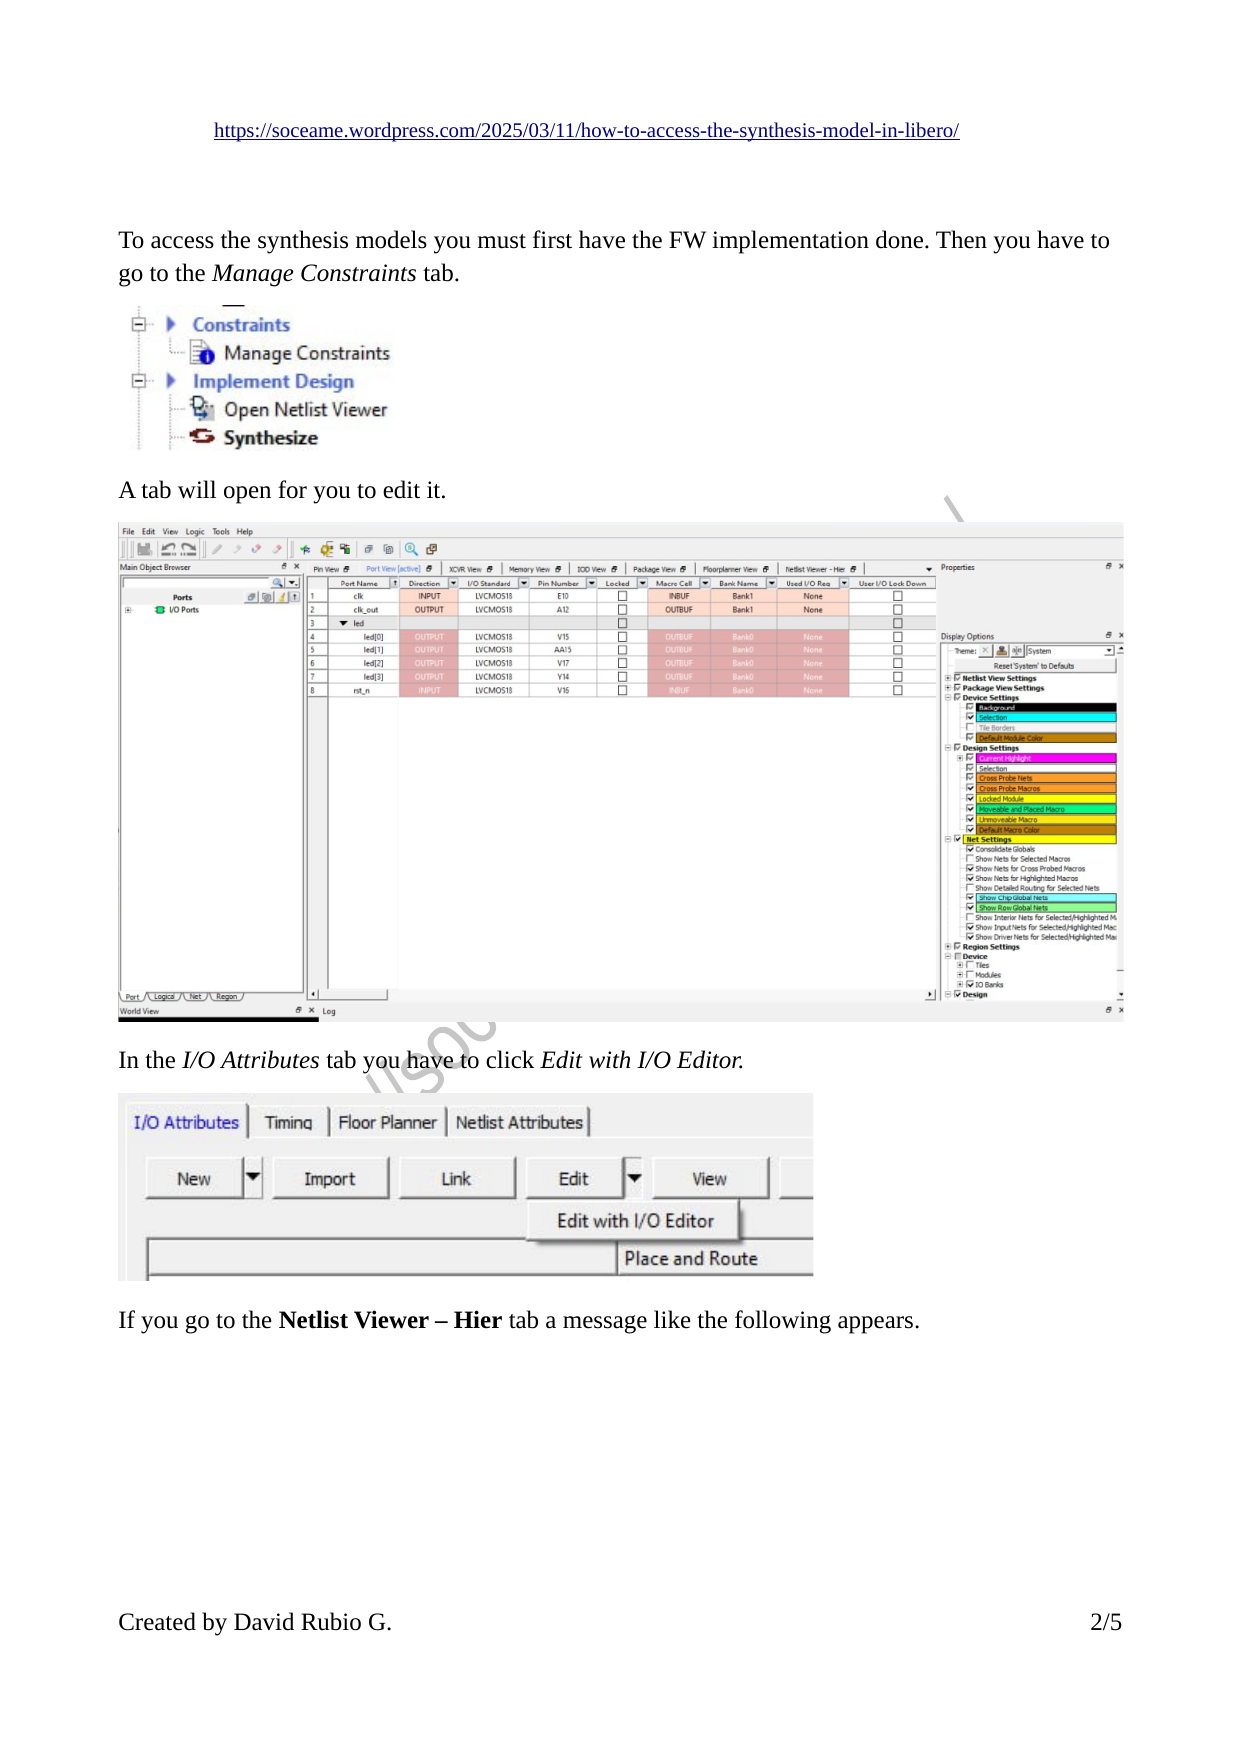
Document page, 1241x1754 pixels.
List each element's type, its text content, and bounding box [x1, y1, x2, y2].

text In the I/O Attributes tab you have to click Edit with I/O Editor. [434, 1046, 1122, 1074]
picture [118, 522, 1124, 1022]
picture [118, 1093, 814, 1281]
text In the I/O Attributes tab you have to click Edit with I/O Editor. [118, 1046, 435, 1074]
text A tab will open for you to edit it. [118, 475, 1122, 504]
text If you go to the Netlist Viewer – Hier tab a message like the following appears. [118, 1305, 1122, 1334]
picture [118, 305, 495, 451]
text To access the synthesis models you must first have the FW implementation done. Then you have to go to the Manage Constraints tab. [118, 225, 1122, 286]
